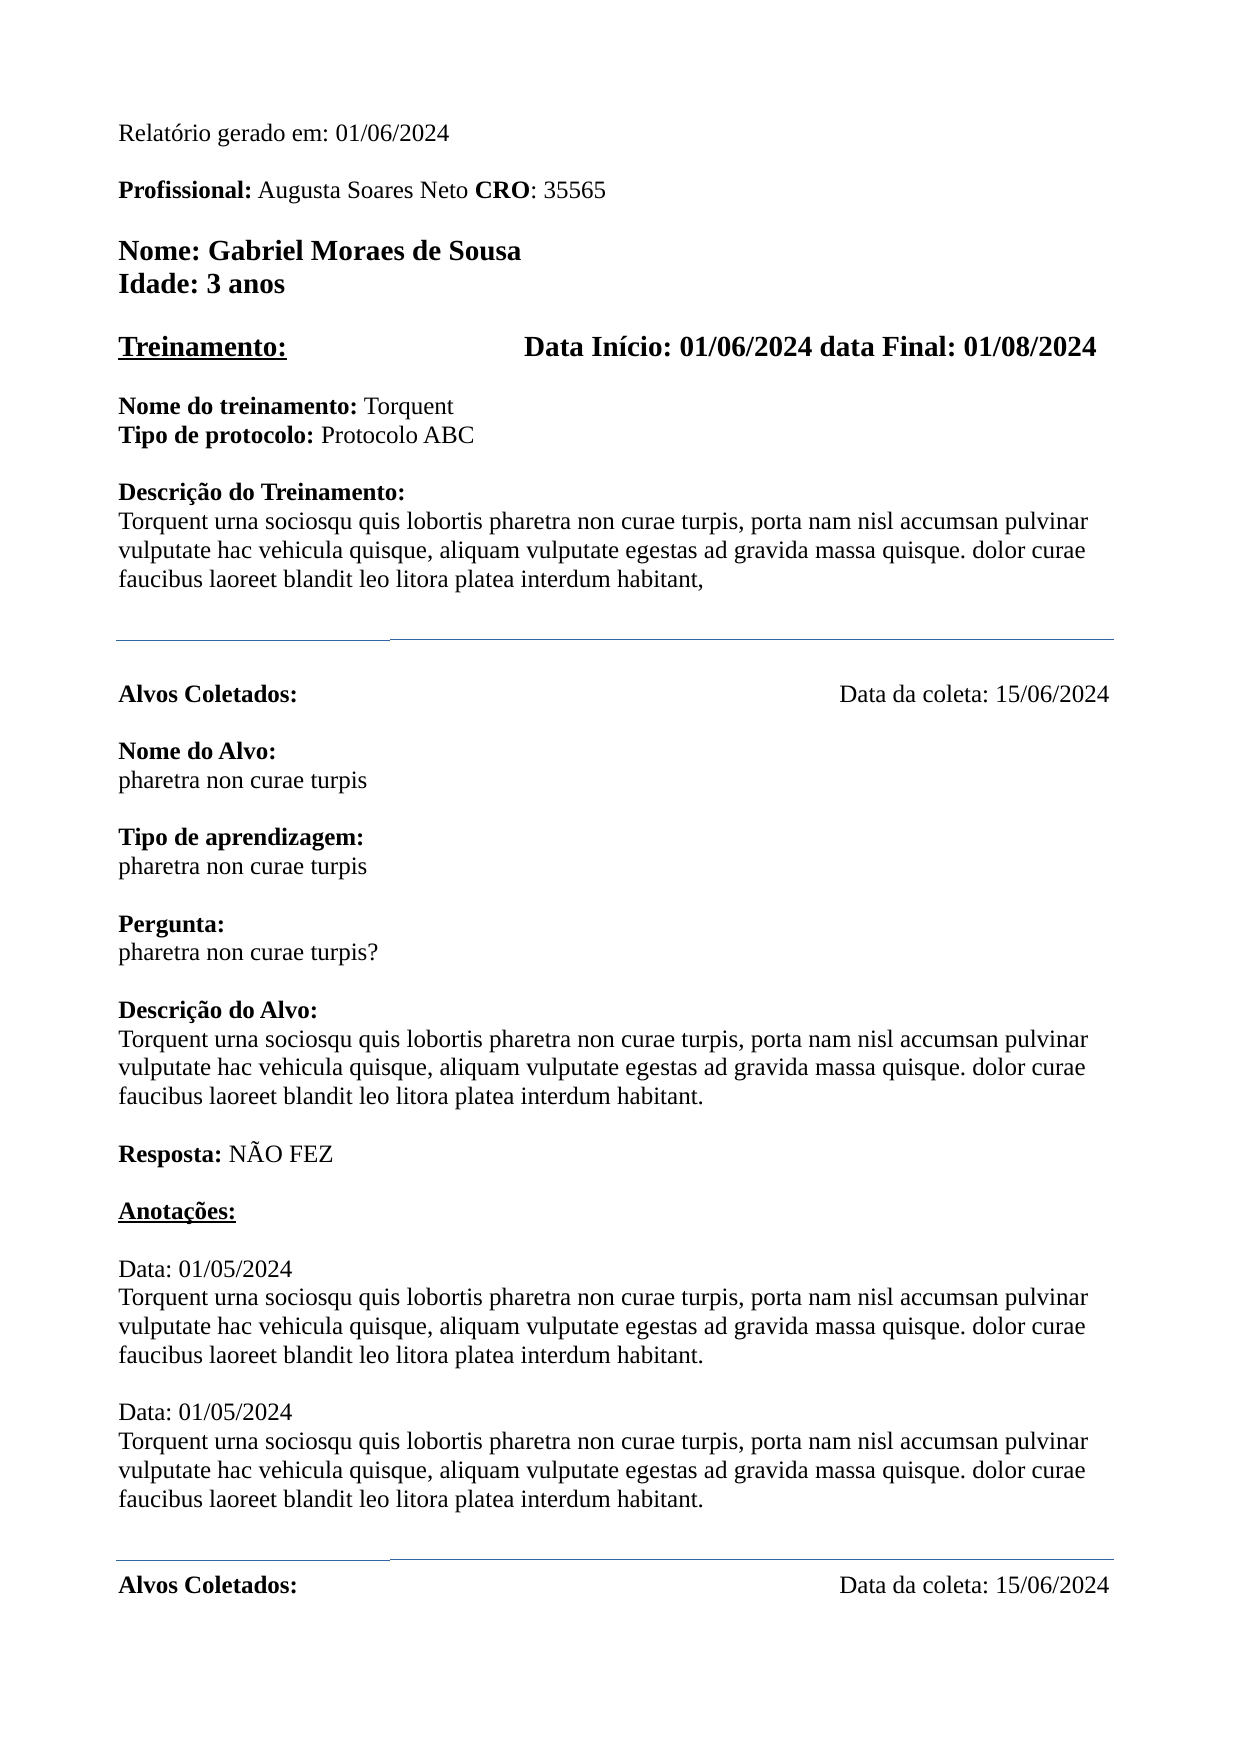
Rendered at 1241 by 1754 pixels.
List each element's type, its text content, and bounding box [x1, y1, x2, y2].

text Descrição do Treinamento: [118, 477, 1122, 506]
text Tipo de aprendizagem: [118, 822, 1122, 851]
text pharetra non curae turpis? [118, 937, 1122, 966]
text Anotações: [118, 1196, 1122, 1225]
text Torquent urna sociosqu quis lobortis pharetra non curae turpis, porta nam nisl accumsan pulvinar vulputate hac vehicula quisque, aliquam vulputate egestas ad gravida massa quisque. dolor curae faucibus laoreet blandit leo litora platea interdum habitant. [118, 1282, 1122, 1369]
text Alvos Coletados: Data da coleta: 15/06/2024 [118, 679, 1122, 707]
text Tipo de protocolo: Protocolo ABC [118, 420, 1122, 449]
text pharetra non curae turpis [118, 765, 1122, 794]
text Descrição do Alvo: [118, 995, 1122, 1024]
text Pergunta: [118, 909, 1122, 937]
text Torquent urna sociosqu quis lobortis pharetra non curae turpis, porta nam nisl accumsan pulvinar vulputate hac vehicula quisque, aliquam vulputate egestas ad gravida massa quisque. dolor curae faucibus laoreet blandit leo litora platea interdum habitant, [118, 506, 1122, 592]
text Data: 01/05/2024 [118, 1254, 1122, 1282]
text Nome do Alvo: [118, 736, 1122, 765]
text pharetra non curae turpis [118, 851, 1122, 880]
text Alvos Coletados: Data da coleta: 15/06/2024 [118, 1570, 1122, 1599]
text Profissional: Augusta Soares Neto CRO: 35565 [118, 176, 1122, 204]
text Torquent urna sociosqu quis lobortis pharetra non curae turpis, porta nam nisl accumsan pulvinar vulputate hac vehicula quisque, aliquam vulputate egestas ad gravida massa quisque. dolor curae faucibus laoreet blandit leo litora platea interdum habitant. [118, 1426, 1122, 1512]
text Idade: 3 anos [118, 267, 1122, 300]
text Resposta: NÃO FEZ [118, 1139, 1122, 1167]
text Relatório gerado em: 01/06/2024 [118, 118, 1122, 147]
text Torquent urna sociosqu quis lobortis pharetra non curae turpis, porta nam nisl accumsan pulvinar vulputate hac vehicula quisque, aliquam vulputate egestas ad gravida massa quisque. dolor curae faucibus laoreet blandit leo litora platea interdum habitant. [118, 1024, 1122, 1110]
text Nome: Gabriel Moraes de Sousa [118, 233, 1122, 267]
text Nome do treinamento: Torquent [118, 391, 1122, 420]
text Treinamento: Data Início: 01/06/2024 data Final: 01/08/2024 [118, 329, 1122, 362]
text Data: 01/05/2024 [118, 1397, 1122, 1426]
